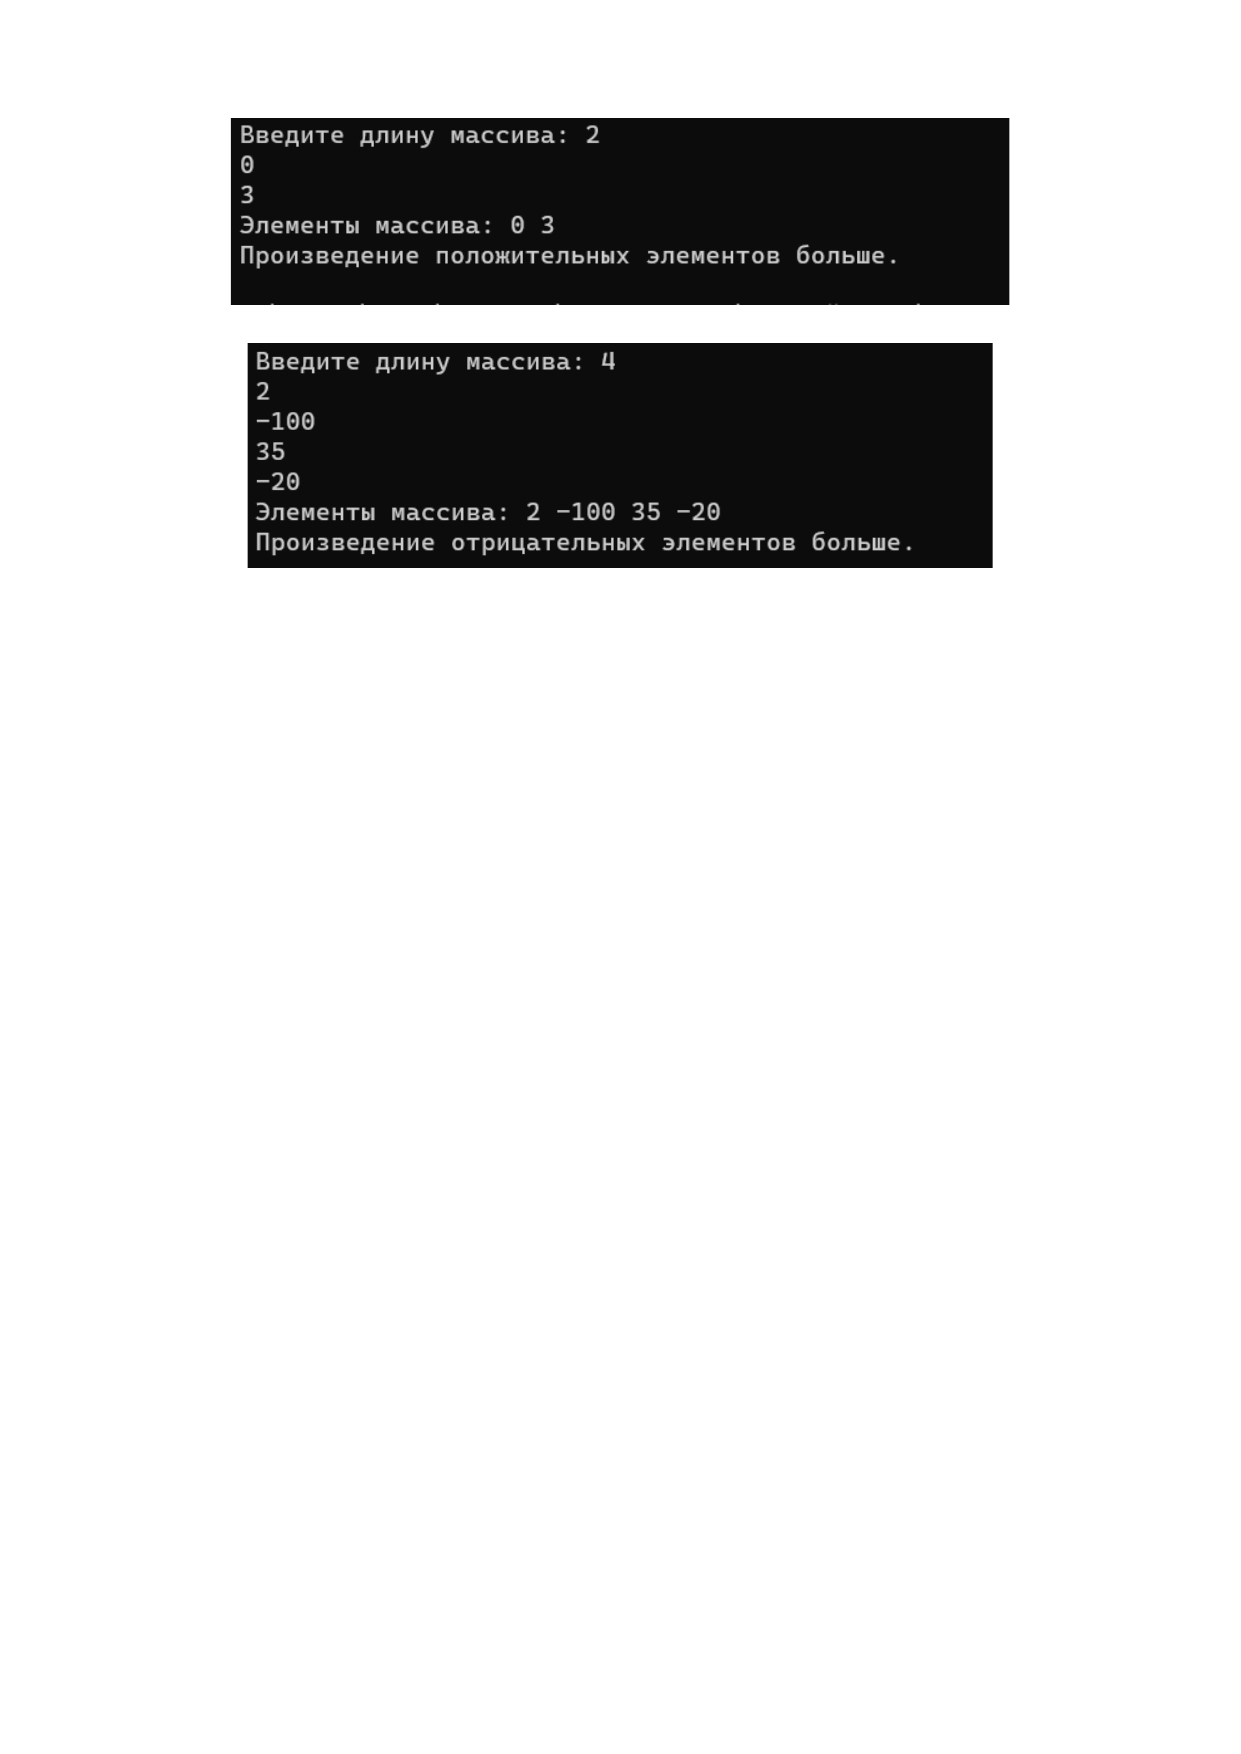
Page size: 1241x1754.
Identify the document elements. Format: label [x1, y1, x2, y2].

picture [247, 343, 993, 568]
picture [230, 118, 1010, 305]
